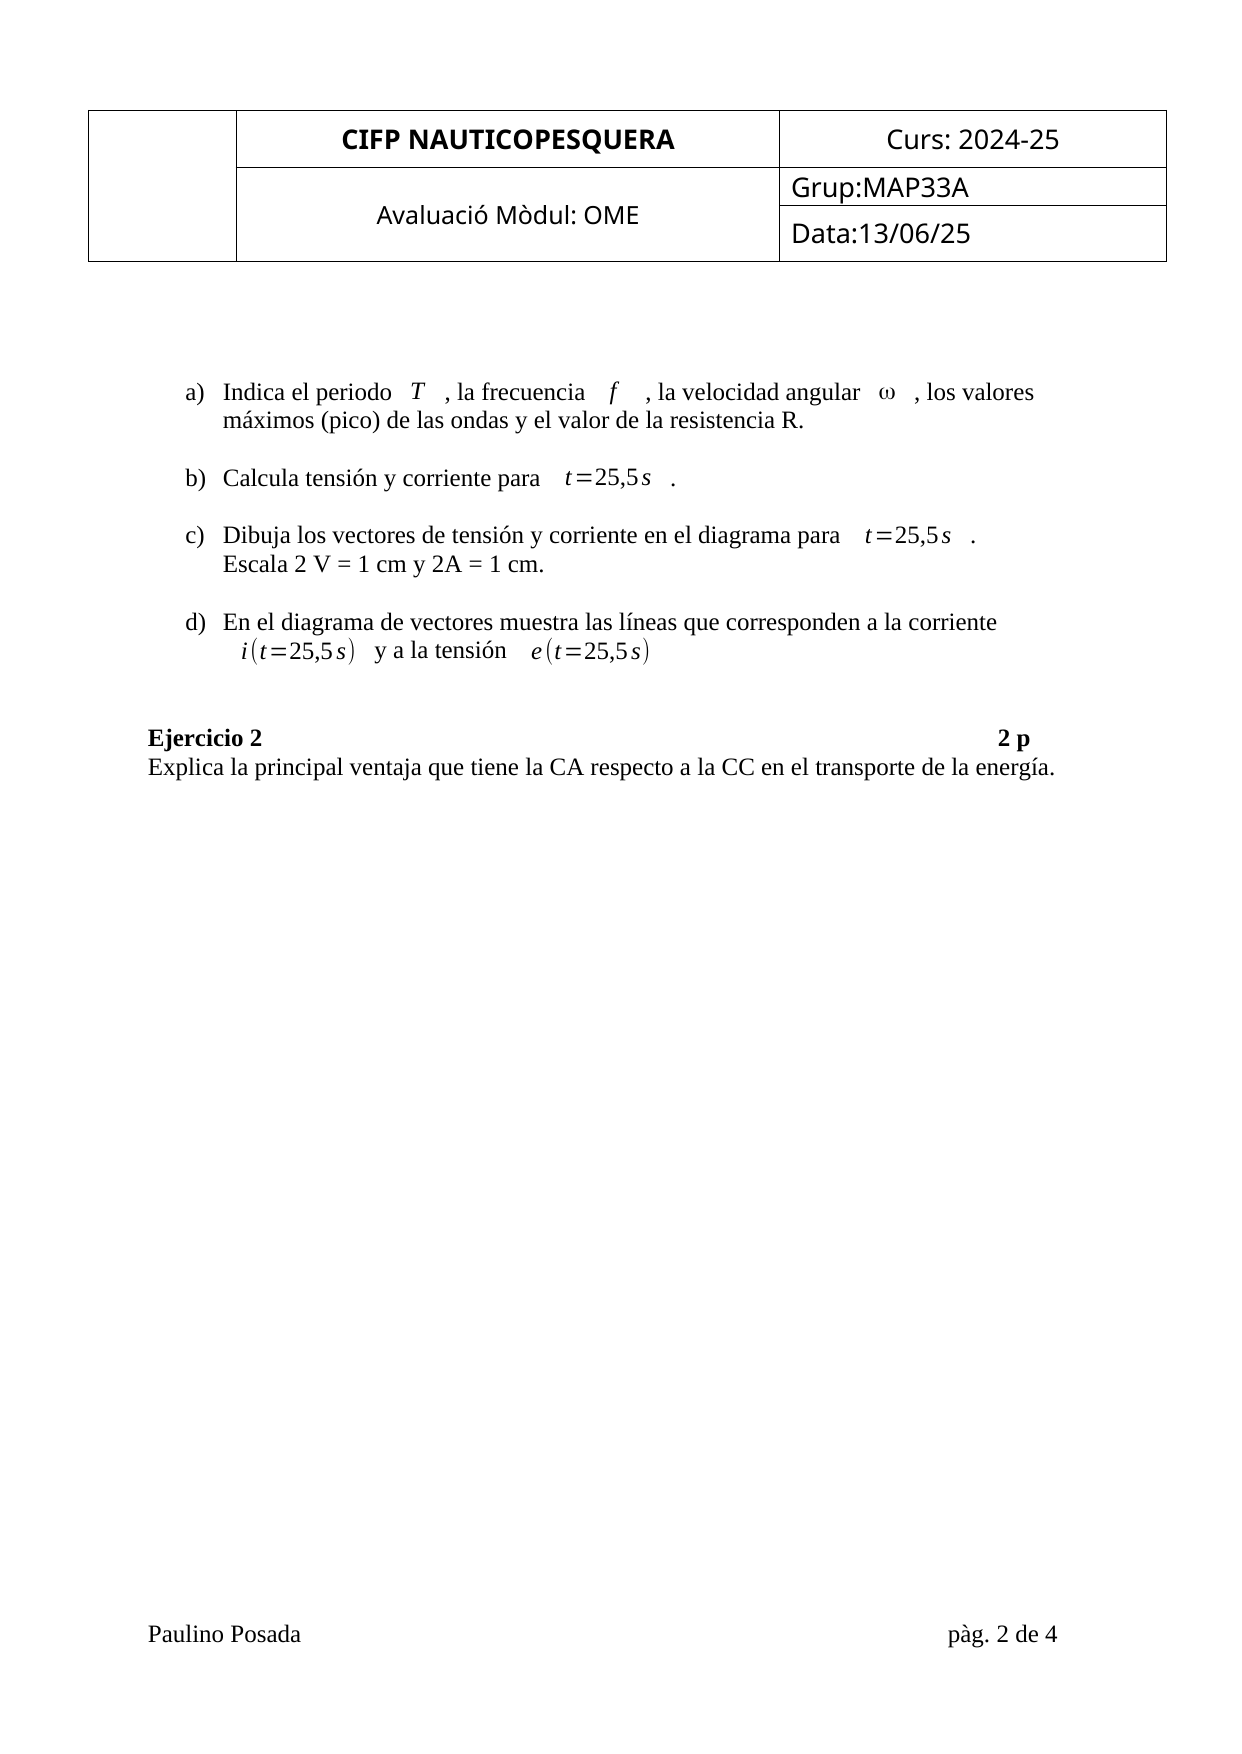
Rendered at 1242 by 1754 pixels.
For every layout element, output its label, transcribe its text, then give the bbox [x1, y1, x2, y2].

list Dibuja los vectores de tensión y corriente en el diagrama para . [185, 520, 1094, 549]
text Ejercicio 2 2 p [148, 723, 1094, 752]
text Explica la principal ventaja que tiene la CA respecto a la CC en el transporte de la energía. [148, 752, 1094, 781]
list Calcula tensión y corriente para . [185, 463, 1094, 492]
list Indica el periodo, la frecuencia , la velocidad angular, los valores máximos (pico) de las ondas y el valor de la resistencia R. [185, 377, 1094, 434]
list Escala 2 V = 1 cm y 2A = 1 cm. [185, 549, 1094, 578]
list En el diagrama de vectores muestra las líneas que corresponden a la corriente y a la tensión [185, 607, 1094, 666]
